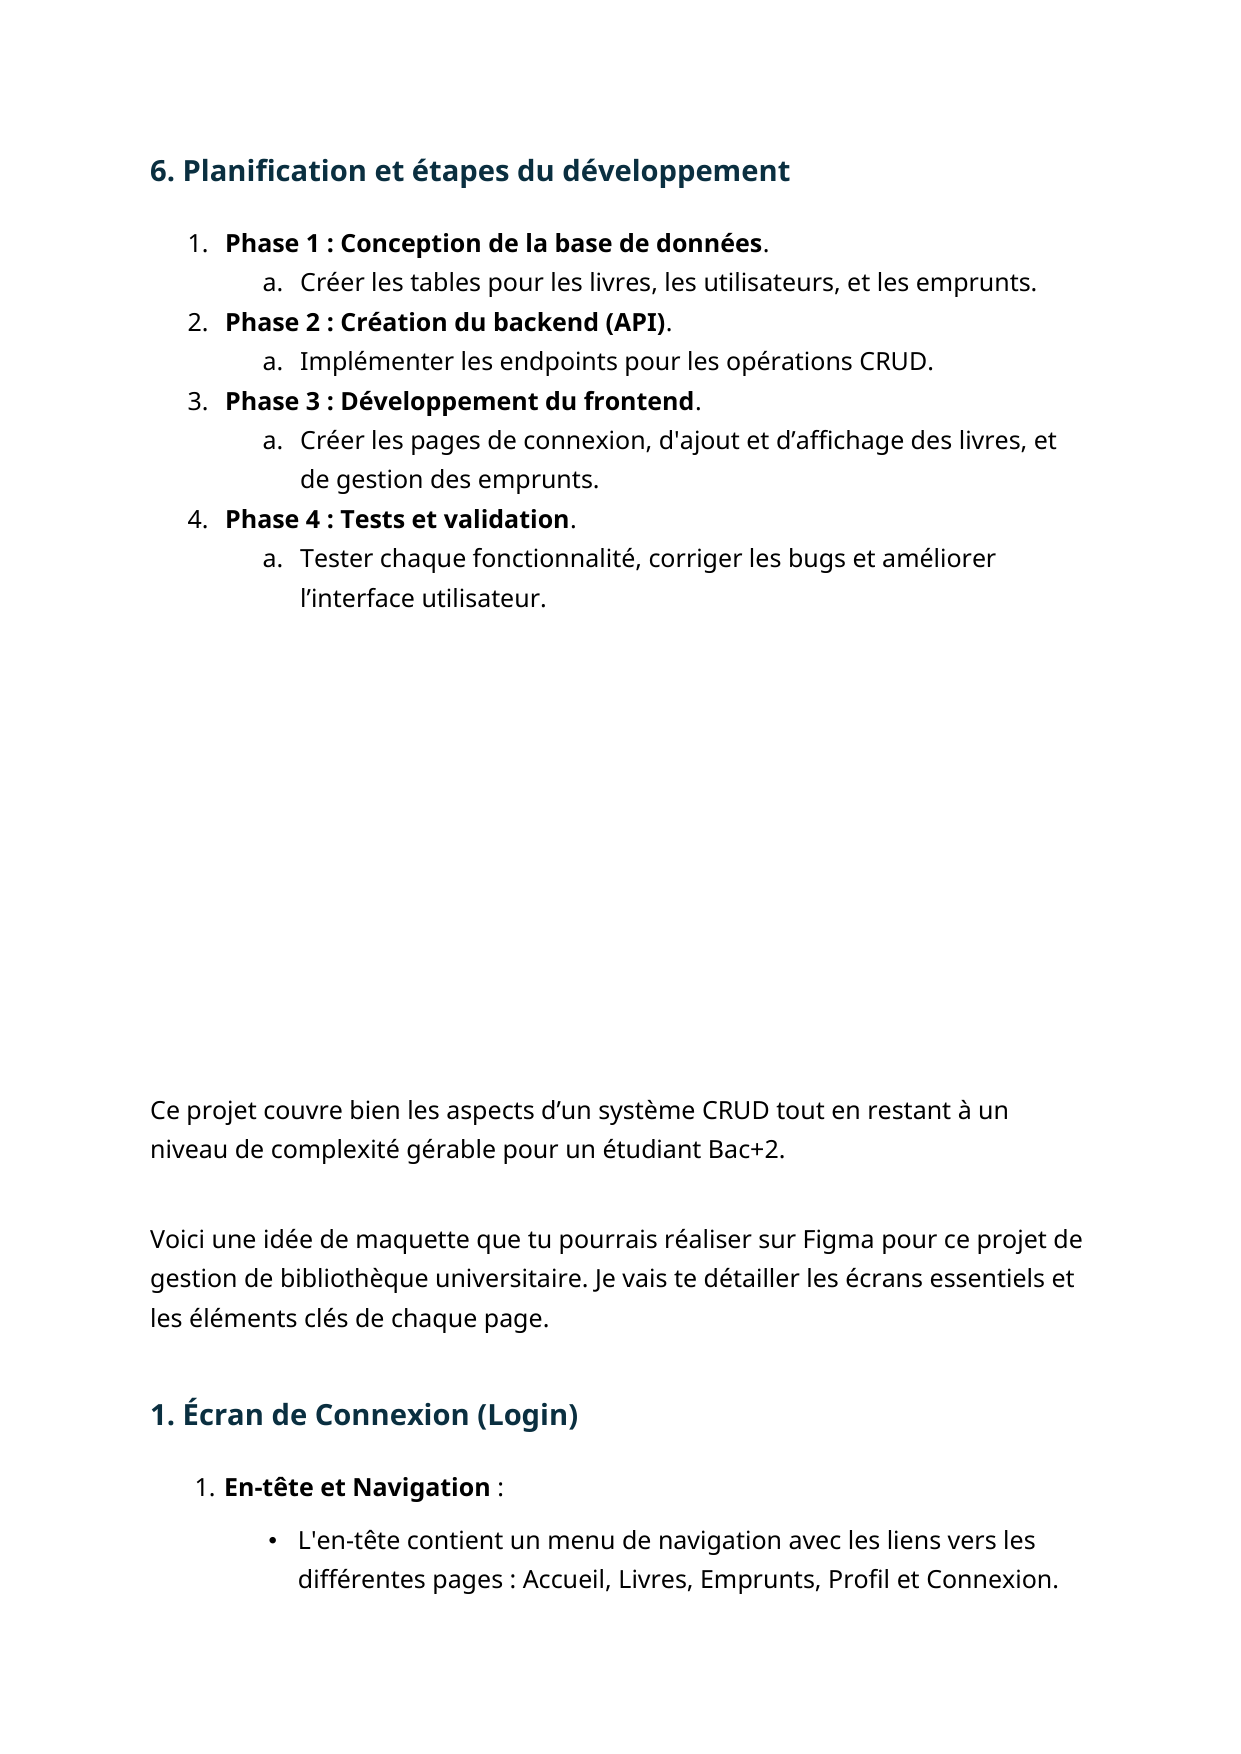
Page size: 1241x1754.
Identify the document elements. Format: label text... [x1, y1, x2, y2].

text Ce projet couvre bien les aspects d’un système CRUD tout en restant à un niveau de complexité gérable pour un étudiant Bac+2. [150, 1092, 1090, 1166]
list Phase 4 : Tests et validation. [187, 502, 1090, 536]
list Créer les tables pour les livres, les utilisateurs, et les emprunts. [262, 265, 1090, 299]
list Phase 1 : Conception de la base de données. [187, 225, 1090, 259]
list Tester chaque fonctionnalité, corriger les bugs et améliorer l’interface utilisateur. [262, 541, 1090, 614]
list L'en-tête contient un menu de navigation avec les liens vers les différentes pages : Accueil, Livres, Emprunts, Profil et Connexion. [268, 1523, 1090, 1596]
list En-tête et Navigation : [194, 1469, 1090, 1503]
subtitle 6. Planification et étapes du développement [150, 150, 1090, 190]
subtitle 1. Écran de Connexion (Login) [150, 1394, 1090, 1434]
list Phase 3 : Développement du frontend. [187, 383, 1090, 417]
list Créer les pages de connexion, d'ajout et d’affichage des livres, et de gestion des emprunts. [262, 423, 1090, 496]
list Implémenter les endpoints pour les opérations CRUD. [262, 344, 1090, 378]
list Phase 2 : Création du backend (API). [187, 304, 1090, 338]
text Voici une idée de maquette que tu pourrais réaliser sur Figma pour ce projet de gestion de bibliothèque universitaire. Je vais te détailler les écrans essentiels et les éléments clés de chaque page. [150, 1221, 1090, 1334]
